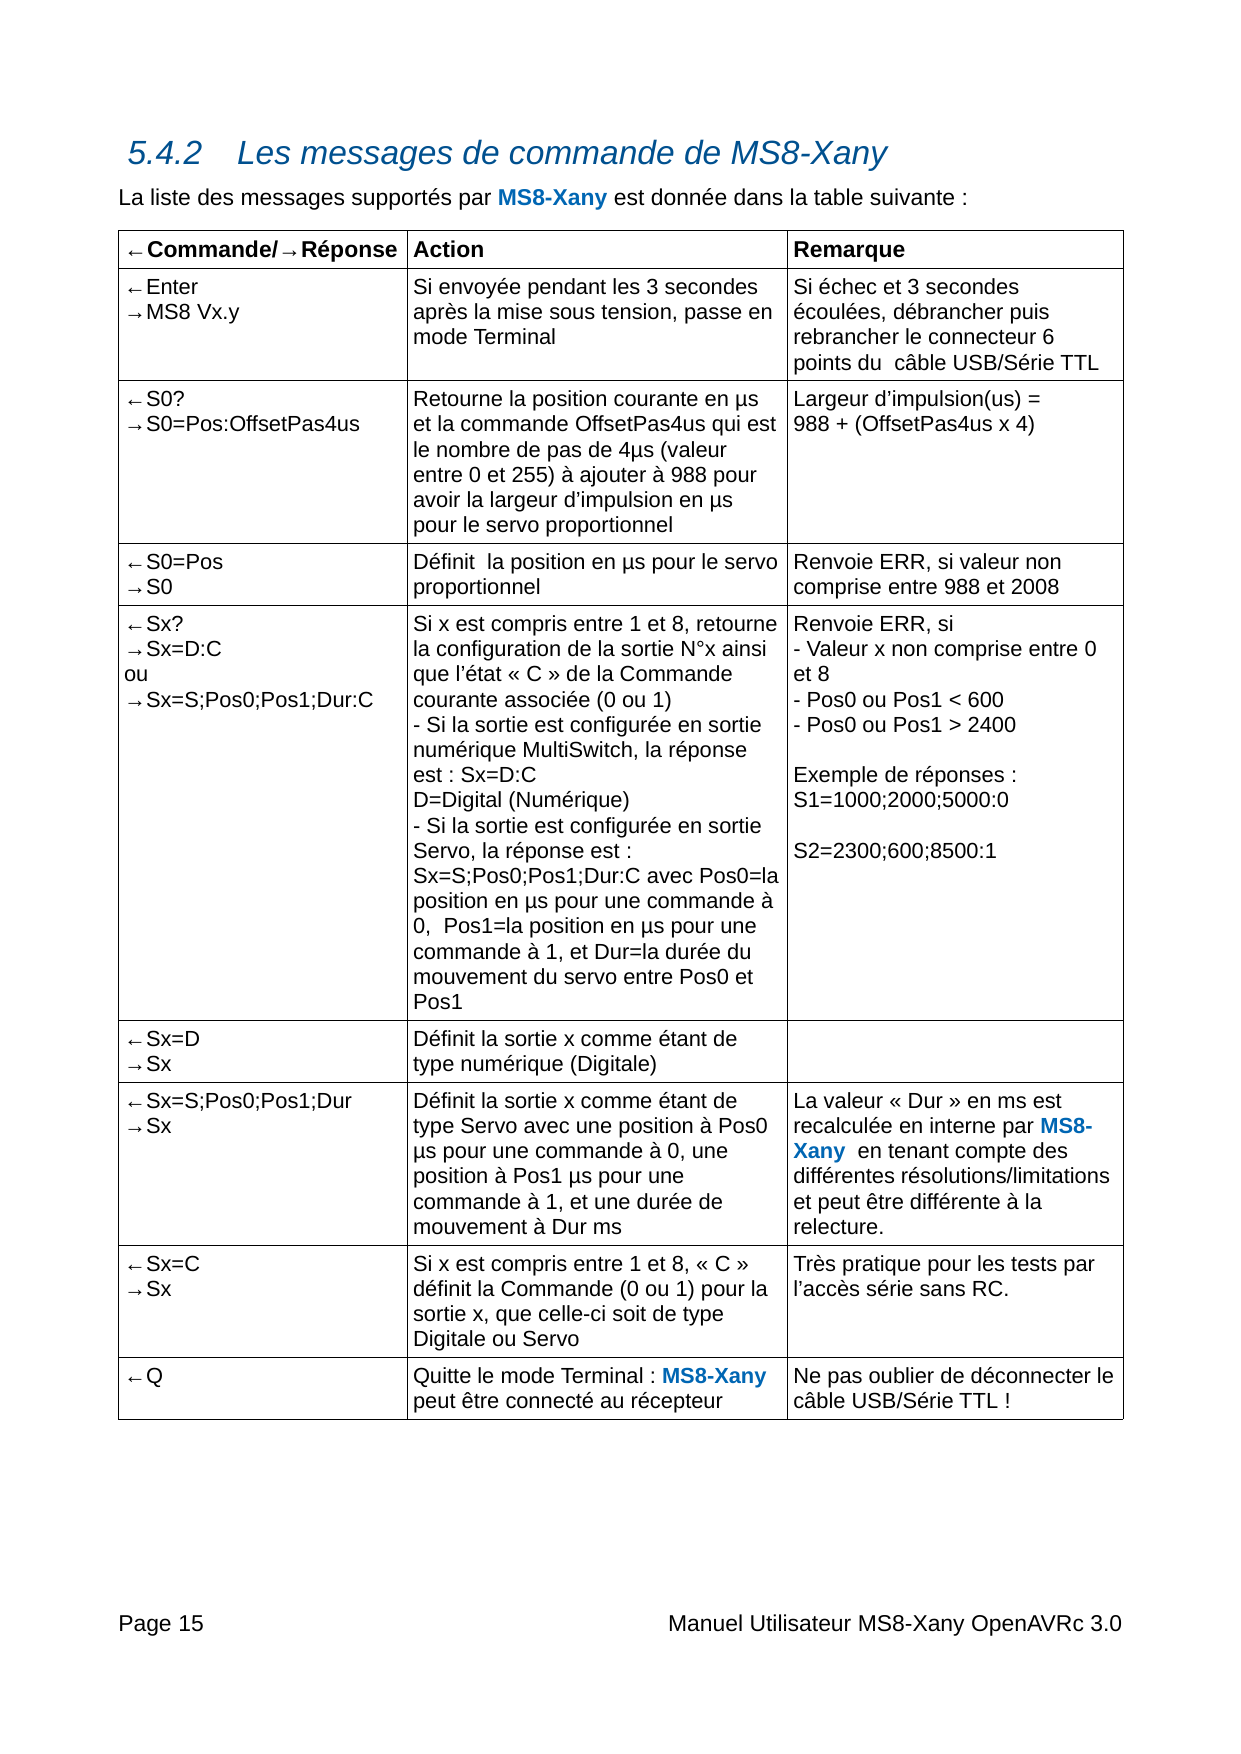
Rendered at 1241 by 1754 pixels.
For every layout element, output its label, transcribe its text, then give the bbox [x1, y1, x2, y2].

table_cell ←Enter →MS8 Vx.y [119, 269, 407, 380]
table_cell Si envoyée pendant les 3 secondes après la mise sous tension, passe en mode Terminal [408, 269, 787, 380]
table_cell ←Sx? →Sx=D:C ou →Sx=S;Pos0;Pos1;Dur:C [119, 606, 407, 1020]
table_cell Si x est compris entre 1 et 8, retourne la configuration de la sortie N°x ainsi que l’état « C » de la Commande courante associée (0 ou 1) - Si la sortie est configurée en sortie numérique MultiSwitch, la réponse est : Sx=D:C D=Digital (Numérique) - Si la sortie est configurée en sortie Servo, la réponse est : Sx=S;Pos0;Pos1;Dur:C avec Pos0=la position en µs pour une commande à 0, Pos1=la position en µs pour une commande à 1, et Dur=la durée du mouvement du servo entre Pos0 et Pos1 [408, 606, 787, 1020]
table_cell ←Sx=S;Pos0;Pos1;Dur →Sx [119, 1083, 407, 1245]
table_cell Si x est compris entre 1 et 8, « C » définit la Commande (0 ou 1) pour la sortie x, que celle-ci soit de type Digitale ou Servo [408, 1246, 787, 1357]
table_cell Définit la sortie x comme étant de type numérique (Digitale) [408, 1021, 787, 1082]
table_cell Ne pas oublier de déconnecter le câble USB/Série TTL ! [788, 1358, 1123, 1419]
table_cell La valeur « Dur » en ms est recalculée en interne par MS8-Xany en tenant compte des différentes résolutions/limitations et peut être différente à la relecture. [788, 1083, 1123, 1245]
table_cell Quitte le mode Terminal : MS8-Xany peut être connecté au récepteur [408, 1358, 787, 1419]
table_cell ←Sx=D →Sx [119, 1021, 407, 1082]
table_cell Retourne la position courante en µs et la commande OffsetPas4us qui est le nombre de pas de 4µs (valeur entre 0 et 255) à ajouter à 988 pour avoir la largeur d’impulsion en µs pour le servo proportionnel [408, 381, 787, 543]
table_cell Renvoie ERR, si - Valeur x non comprise entre 0 et 8 - Pos0 ou Pos1 < 600 - Pos0 ou Pos1 > 2400 Exemple de réponses : S1=1000;2000;5000:0 S2=2300;600;8500:1 [788, 606, 1123, 1020]
table_cell Définit la position en µs pour le servo proportionnel [408, 544, 787, 605]
table_cell ←Sx=C →Sx [119, 1246, 407, 1357]
subtitle Les messages de commande de MS8-Xany [118, 133, 1164, 171]
table_cell Si échec et 3 secondes écoulées, débrancher puis rebrancher le connecteur 6 points du câble USB/Série TTL [788, 269, 1123, 380]
table_cell [788, 1021, 1123, 1082]
table_cell Largeur d’impulsion(us) = 988 + (OffsetPas4us x 4) [788, 381, 1123, 543]
table_cell Très pratique pour les tests par l’accès série sans RC. [788, 1246, 1123, 1357]
table_cell ←Q [119, 1358, 407, 1419]
text La liste des messages supportés par MS8-Xany est donnée dans la table suivante : [118, 184, 1164, 210]
table_cell ←S0=Pos →S0 [119, 544, 407, 605]
table_cell Renvoie ERR, si valeur non comprise entre 988 et 2008 [788, 544, 1123, 605]
table_cell Définit la sortie x comme étant de type Servo avec une position à Pos0 µs pour une commande à 0, une position à Pos1 µs pour une commande à 1, et une durée de mouvement à Dur ms [408, 1083, 787, 1245]
table_header Action [408, 231, 787, 268]
table_cell ←S0? →S0=Pos:OffsetPas4us [119, 381, 407, 543]
table_header Remarque [788, 231, 1123, 268]
table_header ←Commande/→Réponse [119, 231, 407, 268]
